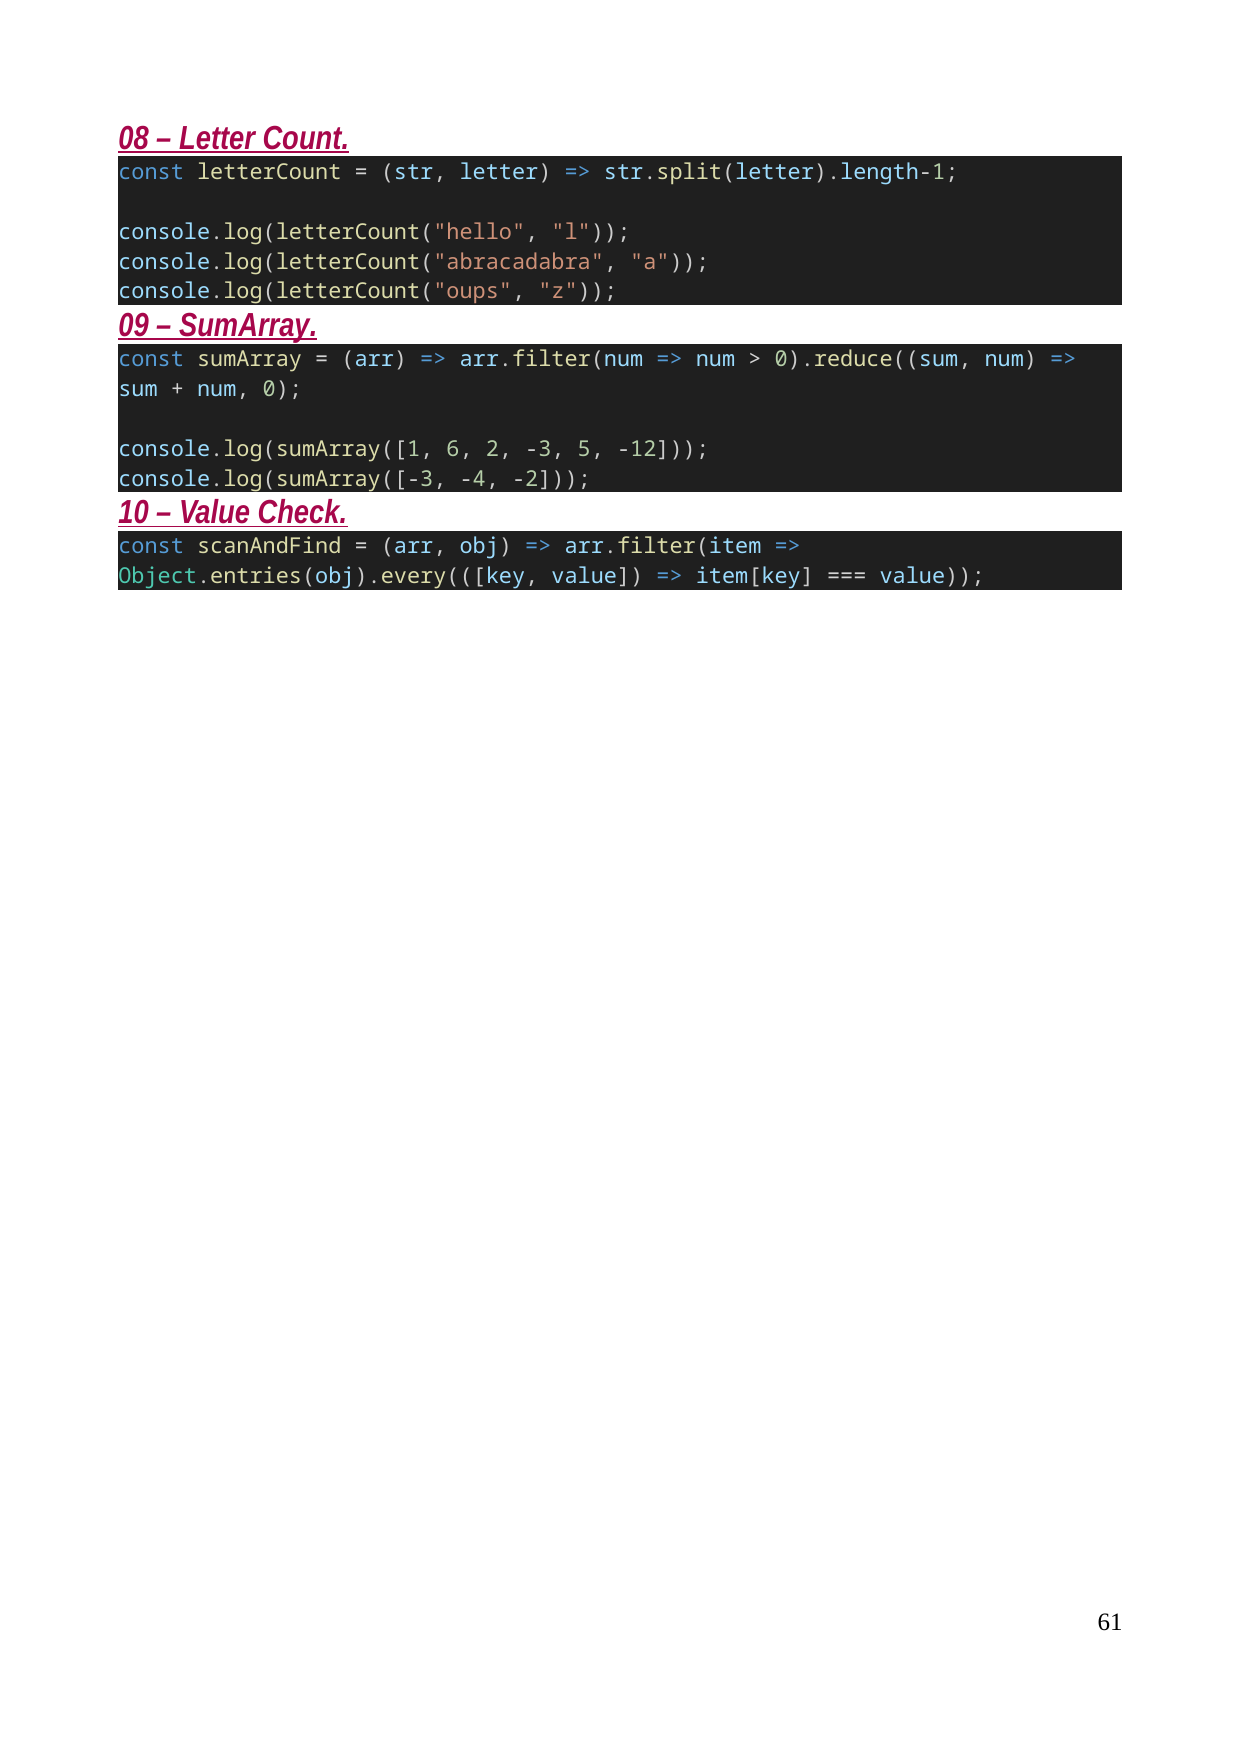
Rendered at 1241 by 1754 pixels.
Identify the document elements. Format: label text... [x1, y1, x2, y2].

subtitle 09 – SumArray. [118, 305, 1122, 343]
table_header const letterCount = (str, letter) => str.split(letter).length-1; console.log(letterCount("hello", "l")); console.log(letterCount("abracadabra", "a")); console.log(letterCount("oups", "z")); [118, 156, 1122, 305]
table_header const sumArray = (arr) => arr.filter(num => num > 0).reduce((sum, num) => sum + num, 0); console.log(sumArray([1, 6, 2, -3, 5, -12])); console.log(sumArray([-3, -4, -2])); [118, 344, 1122, 492]
subtitle 10 – Value Check. [118, 492, 1122, 531]
table_header const scanAndFind = (arr, obj) => arr.filter(item => Object.entries(obj).every(([key, value]) => item[key] === value)); [118, 531, 1122, 590]
subtitle 08 – Letter Count. [118, 118, 1122, 156]
